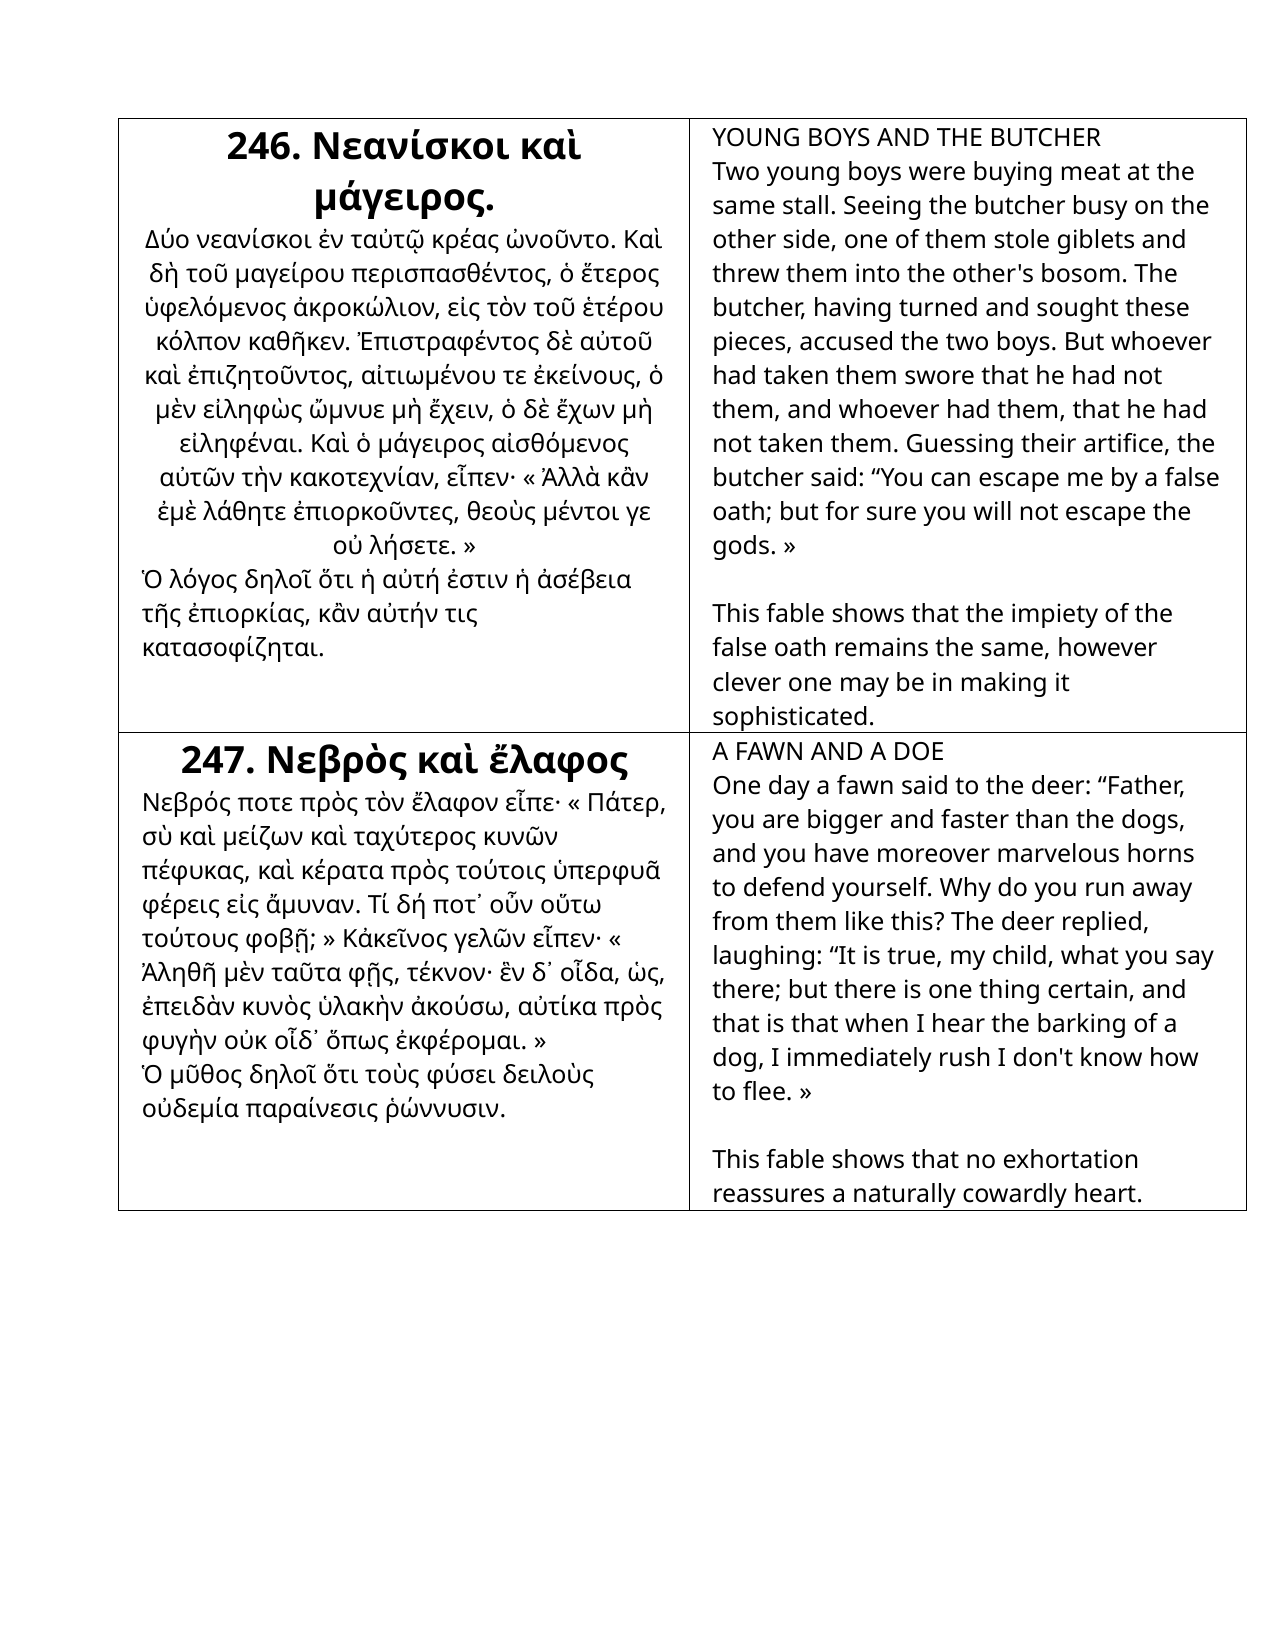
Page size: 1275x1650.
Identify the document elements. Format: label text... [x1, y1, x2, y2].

table_cell 247. Νεβρὸς καὶ ἔλαφος Νεβρός ποτε πρὸς τὸν ἔλαφον εἶπε· « Πάτερ, σὺ καὶ μείζων καὶ ταχύτερος κυνῶν πέφυκας, καὶ κέρατα πρὸς τούτοις ὑπερφυᾶ φέρεις εἰς ἄμυναν. Τί δή ποτ᾿ οὖν οὕτω τούτους φοβῇ; » Κἀκεῖνος γελῶν εἶπεν· « Ἀληθῆ μὲν ταῦτα φῇς, τέκνον· ἓν δ᾿ οἶδα, ὡς, ἐπειδὰν κυνὸς ὑλακὴν ἀκούσω, αὐτίκα πρὸς φυγὴν οὐκ οἶδ᾿ ὅπως ἐκφέρομαι. » Ὁ μῦθος δηλοῖ ὅτι τοὺς φύσει δειλοὺς οὐδεμία παραίνεσις ῥώννυσιν. [119, 733, 689, 1210]
table_cell A FAWN AND A DOE One day a fawn said to the deer: “Father, you are bigger and faster than the dogs, and you have moreover marvelous horns to defend yourself. Why do you run away from them like this? The deer replied, laughing: “It is true, my child, what you say there; but there is one thing certain, and that is that when I hear the barking of a dog, I immediately rush I don't know how to flee. » This fable shows that no exhortation reassures a naturally cowardly heart. [690, 733, 1246, 1210]
table_cell YOUNG BOYS AND THE BUTCHER Two young boys were buying meat at the same stall. Seeing the butcher busy on the other side, one of them stole giblets and threw them into the other's bosom. The butcher, having turned and sought these pieces, accused the two boys. But whoever had taken them swore that he had not them, and whoever had them, that he had not taken them. Guessing their artifice, the butcher said: “You can escape me by a false oath; but for sure you will not escape the gods. » This fable shows that the impiety of the false oath remains the same, however clever one may be in making it sophisticated. [690, 119, 1246, 732]
table_cell 246. Νεανίσκοι καὶ μάγειρος. Δύο νεανίσκοι ἐν ταὐτῷ κρέας ὠνοῦντο. Καὶ δὴ τοῦ μαγείρου περισπασθέντος, ὁ ἕτερος ὑφελόμενος ἀκροκώλιον, εἰς τὸν τοῦ ἑτέρου κόλπον καθῆκεν. Ἐπιστραφέντος δὲ αὐτοῦ καὶ ἐπιζητοῦντος, αἰτιωμένου τε ἐκείνους, ὁ μὲν εἰληφὼς ὤμνυε μὴ ἔχειν, ὁ δὲ ἔχων μὴ εἰληφέναι. Καὶ ὁ μάγειρος αἰσθόμενος αὐτῶν τὴν κακοτεχνίαν, εἶπεν· « Ἀλλὰ κἂν ἐμὲ λάθητε ἐπιορκοῦντες, θεοὺς μέντοι γε οὐ λήσετε. » Ὁ λόγος δηλοῖ ὅτι ἡ αὐτή ἐστιν ἡ ἀσέβεια τῆς ἐπιορκίας, κἂν αὐτήν τις κατασοφίζηται. [119, 119, 689, 732]
